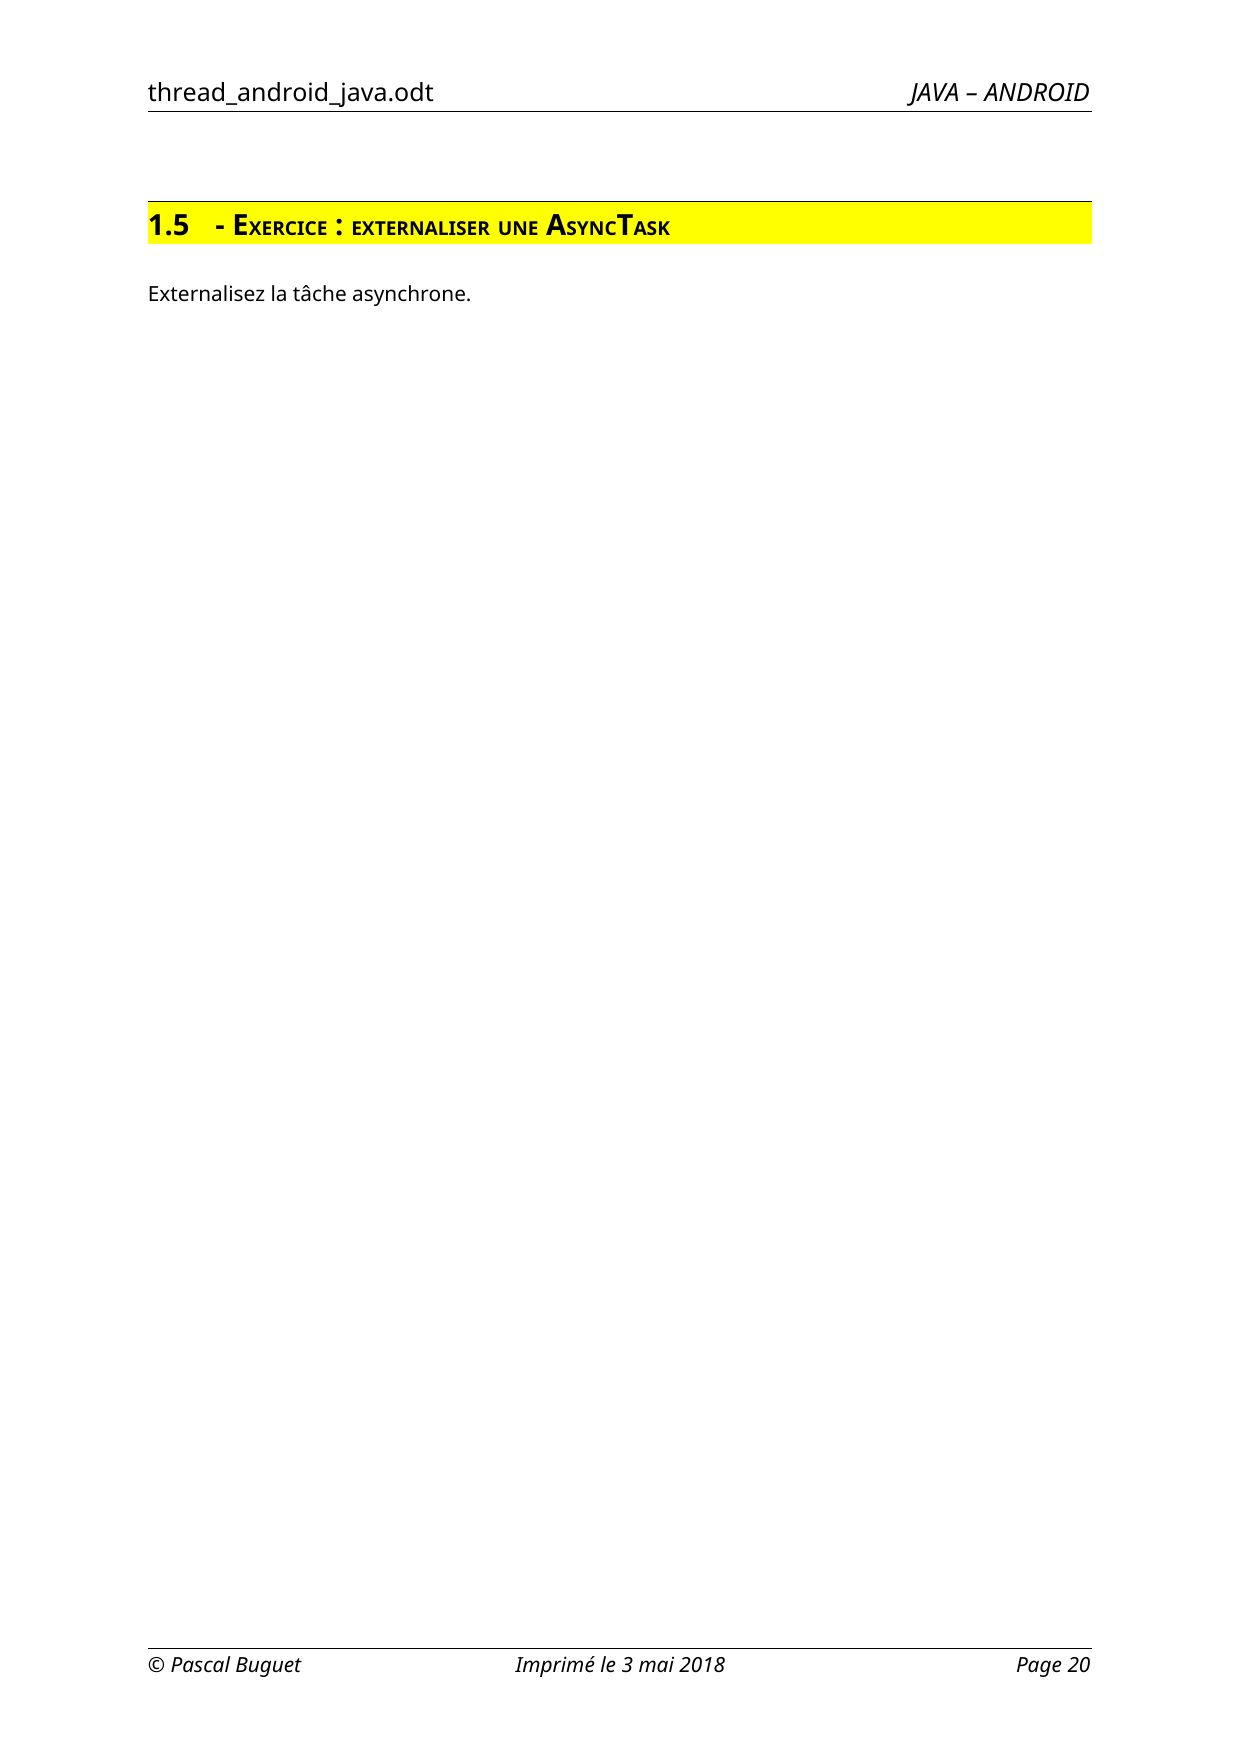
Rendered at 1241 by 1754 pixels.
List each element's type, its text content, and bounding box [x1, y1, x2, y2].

subtitle - Exercice : externaliser une AsyncTask [148, 202, 1092, 244]
text Externalisez la tâche asynchrone. [148, 279, 1092, 307]
